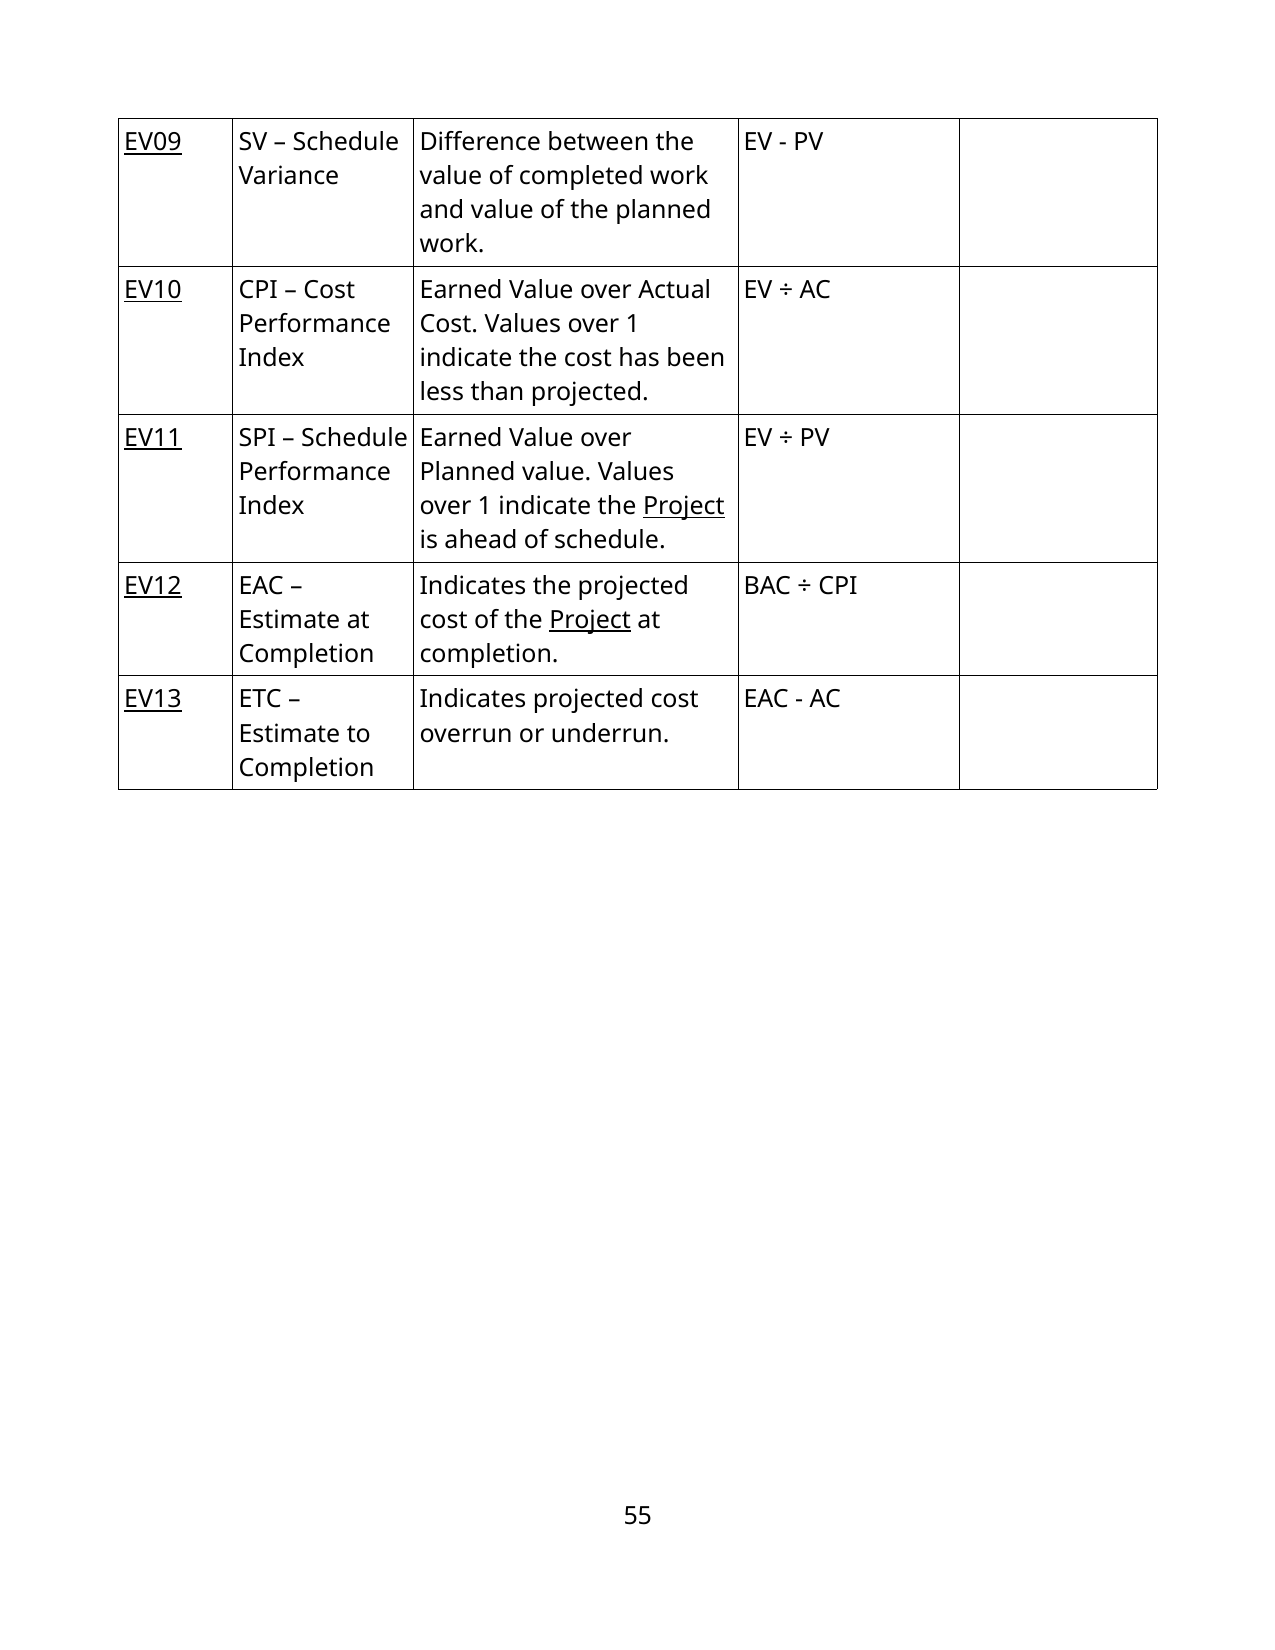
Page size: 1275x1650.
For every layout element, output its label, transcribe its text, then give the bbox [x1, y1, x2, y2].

table_cell Earned Value over Planned value. Values over 1 indicate the Project is ahead of schedule. [414, 415, 738, 562]
table_cell Indicates projected cost overrun or underrun. [414, 676, 738, 789]
table_cell EV ÷ AC [739, 267, 959, 414]
table_cell [960, 563, 1157, 675]
table_cell [960, 119, 1157, 266]
table_cell EV12 [119, 563, 232, 675]
table_cell EV - PV [739, 119, 959, 266]
table_cell EAC - AC [739, 676, 959, 789]
table_cell EV13 [119, 676, 232, 789]
table_cell SPI – Schedule Performance Index [233, 415, 413, 562]
table_cell BAC ÷ CPI [739, 563, 959, 675]
table_cell EV09 [119, 119, 232, 266]
table_cell [960, 415, 1157, 562]
table_cell ETC – Estimate to Completion [233, 676, 413, 789]
table_cell Earned Value over Actual Cost. Values over 1 indicate the cost has been less than projected. [414, 267, 738, 414]
table_cell EV10 [119, 267, 232, 414]
table_cell Difference between the value of completed work and value of the planned work. [414, 119, 738, 266]
table_cell Indicates the projected cost of the Project at completion. [414, 563, 738, 675]
table_cell EV ÷ PV [739, 415, 959, 562]
table_cell EAC – Estimate at Completion [233, 563, 413, 675]
table_cell [960, 676, 1157, 789]
table_cell EV11 [119, 415, 232, 562]
table_cell CPI – Cost Performance Index [233, 267, 413, 414]
table_cell [960, 267, 1157, 414]
table_cell SV – Schedule Variance [233, 119, 413, 266]
